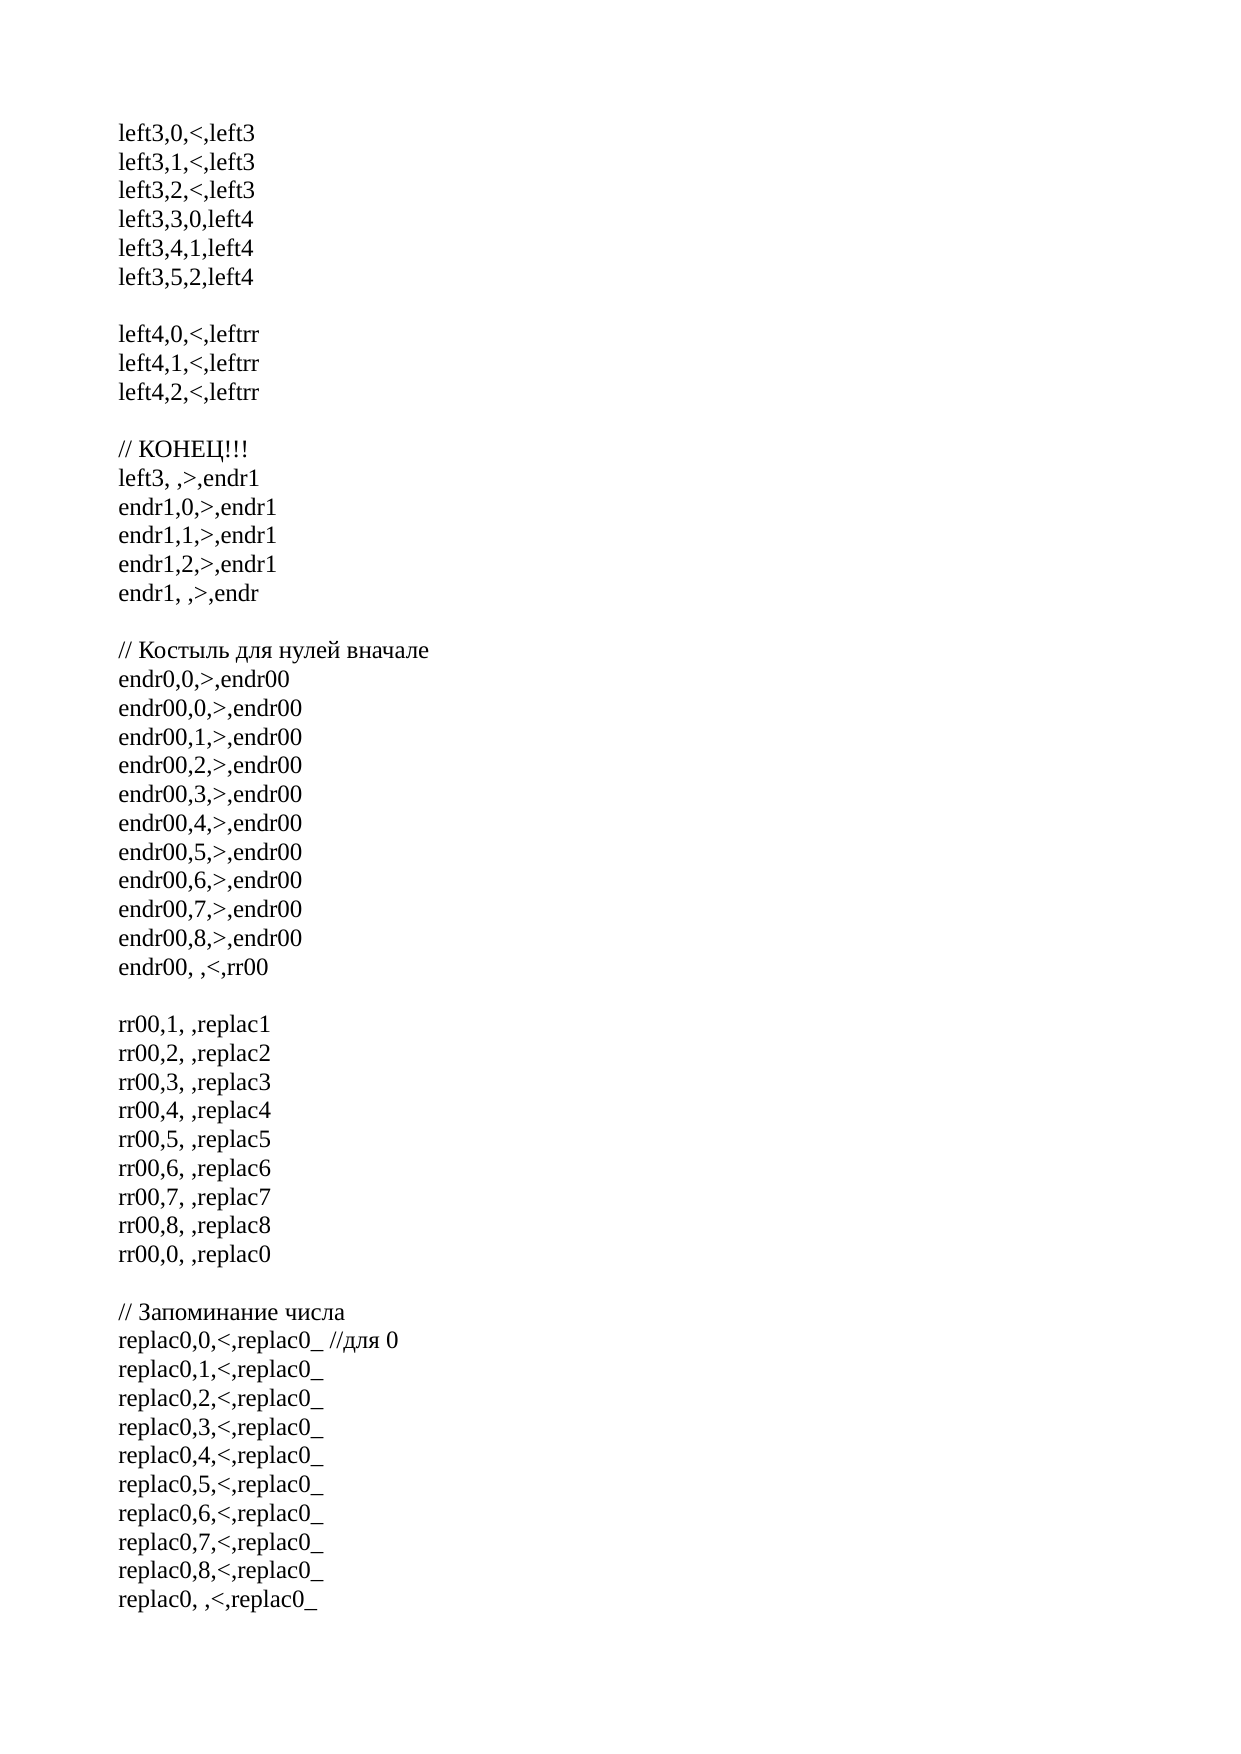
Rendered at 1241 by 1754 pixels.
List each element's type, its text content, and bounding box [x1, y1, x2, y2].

text left4,2,<,leftrr [118, 377, 1122, 406]
text left3, ,>,endr1 [118, 463, 1122, 492]
text endr00,8,>,endr00 [118, 923, 1122, 952]
text rr00,6, ,replac6 [118, 1153, 1122, 1182]
text left3,5,2,left4 [118, 262, 1122, 291]
text left3,4,1,left4 [118, 233, 1122, 262]
text endr00,0,>,endr00 [118, 693, 1122, 722]
text replac0,6,<,replac0_ [118, 1498, 1122, 1527]
text replac0,1,<,replac0_ [118, 1354, 1122, 1383]
text endr00,1,>,endr00 [118, 722, 1122, 751]
text left3,1,<,left3 [118, 147, 1122, 176]
text replac0,7,<,replac0_ [118, 1527, 1122, 1556]
text endr1,0,>,endr1 [118, 492, 1122, 521]
text rr00,5, ,replac5 [118, 1124, 1122, 1153]
text left3,0,<,left3 [118, 118, 1122, 147]
text replac0,4,<,replac0_ [118, 1441, 1122, 1469]
text replac0,0,<,replac0_ //для 0 [118, 1326, 1122, 1354]
text replac0,3,<,replac0_ [118, 1412, 1122, 1441]
text replac0,5,<,replac0_ [118, 1469, 1122, 1498]
text // КОНЕЦ!!! [118, 434, 1122, 463]
text endr00,7,>,endr00 [118, 894, 1122, 923]
text endr00,5,>,endr00 [118, 837, 1122, 866]
text rr00,8, ,replac8 [118, 1211, 1122, 1239]
text // Костыль для нулей вначале [118, 636, 1122, 664]
text left3,2,<,left3 [118, 176, 1122, 204]
text endr0,0,>,endr00 [118, 664, 1122, 693]
text left4,0,<,leftrr [118, 319, 1122, 348]
text endr00,6,>,endr00 [118, 866, 1122, 894]
text left3,3,0,left4 [118, 204, 1122, 233]
text replac0, ,<,replac0_ [118, 1584, 1122, 1613]
text endr1, ,>,endr [118, 578, 1122, 607]
text endr00,2,>,endr00 [118, 751, 1122, 779]
text replac0,8,<,replac0_ [118, 1556, 1122, 1584]
text rr00,4, ,replac4 [118, 1096, 1122, 1124]
text endr00,3,>,endr00 [118, 779, 1122, 808]
text rr00,1, ,replac1 [118, 1009, 1122, 1038]
text rr00,0, ,replac0 [118, 1239, 1122, 1268]
text endr00,4,>,endr00 [118, 808, 1122, 837]
text rr00,7, ,replac7 [118, 1182, 1122, 1211]
text // Запоминание числа [118, 1297, 1122, 1326]
text endr00, ,<,rr00 [118, 952, 1122, 981]
text left4,1,<,leftrr [118, 348, 1122, 377]
text rr00,2, ,replac2 [118, 1038, 1122, 1067]
text endr1,2,>,endr1 [118, 549, 1122, 578]
text rr00,3, ,replac3 [118, 1067, 1122, 1096]
text replac0,2,<,replac0_ [118, 1383, 1122, 1412]
text endr1,1,>,endr1 [118, 521, 1122, 549]
